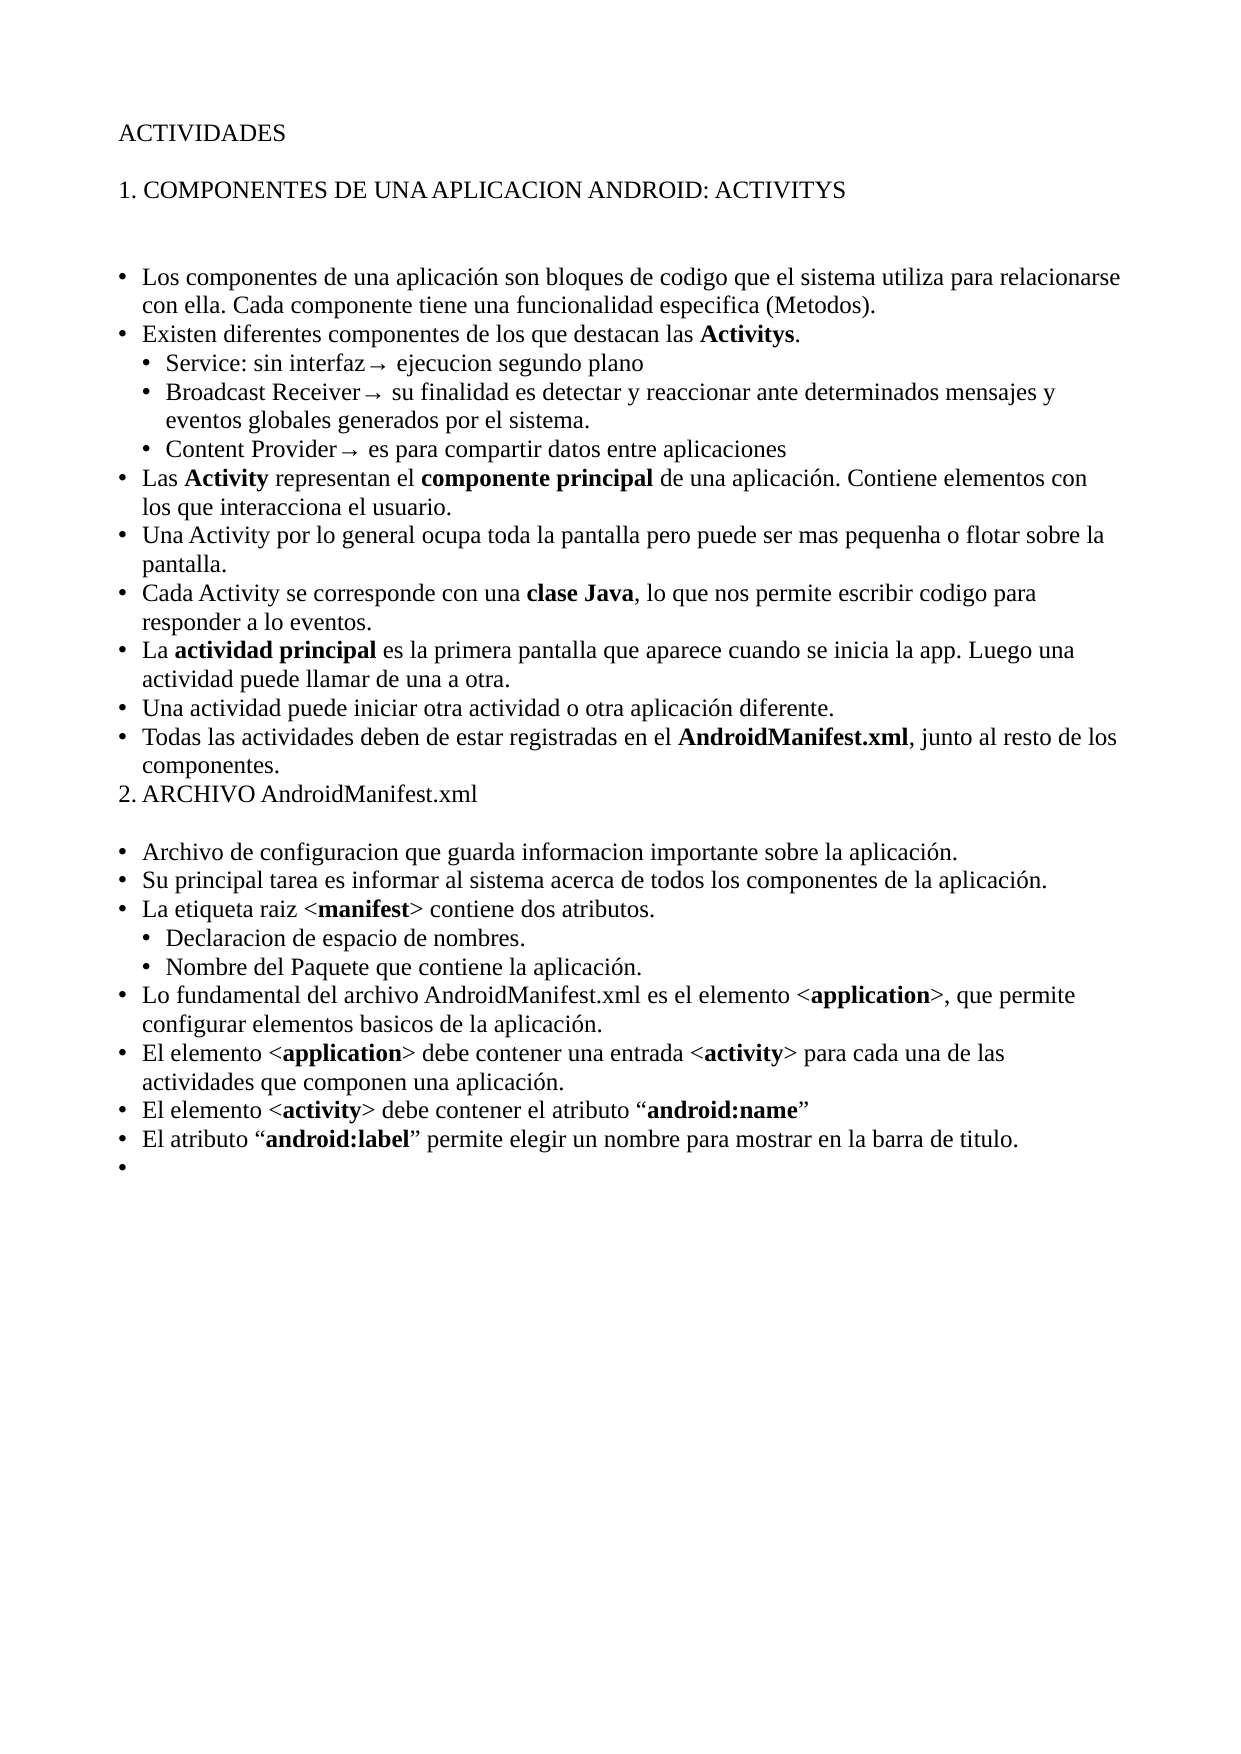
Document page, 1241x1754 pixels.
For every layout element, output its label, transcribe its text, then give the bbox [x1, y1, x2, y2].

list Existen diferentes componentes de los que destacan las Activitys. [118, 319, 1122, 348]
list Los componentes de una aplicación son bloques de codigo que el sistema utiliza para relacionarse con ella. Cada componente tiene una funcionalidad especifica (Metodos). [118, 262, 1122, 319]
list El elemento <application> debe contener una entrada <activity> para cada una de las actividades que componen una aplicación. [118, 1038, 1122, 1096]
list Lo fundamental del archivo AndroidManifest.xml es el elemento <application>, que permite configurar elementos basicos de la aplicación. [118, 981, 1122, 1038]
list Todas las actividades deben de estar registradas en el AndroidManifest.xml, junto al resto de los componentes. [118, 722, 1122, 779]
list El atributo “android:label” permite elegir un nombre para mostrar en la barra de titulo. [118, 1124, 1122, 1153]
list Su principal tarea es informar al sistema acerca de todos los componentes de la aplicación. [118, 866, 1122, 894]
list Una Activity por lo general ocupa toda la pantalla pero puede ser mas pequenha o flotar sobre la pantalla. [118, 521, 1122, 578]
list Declaracion de espacio de nombres. [142, 923, 1122, 952]
text 2. ARCHIVO AndroidManifest.xml [118, 779, 1122, 808]
list La etiqueta raiz <manifest> contiene dos atributos. [118, 894, 1122, 923]
list La actividad principal es la primera pantalla que aparece cuando se inicia la app. Luego una actividad puede llamar de una a otra. [118, 636, 1122, 693]
list Archivo de configuracion que guarda informacion importante sobre la aplicación. [118, 837, 1122, 866]
text 1. COMPONENTES DE UNA APLICACION ANDROID: ACTIVITYS [118, 176, 1122, 204]
list Las Activity representan el componente principal de una aplicación. Contiene elementos con los que interacciona el usuario. [118, 463, 1122, 521]
list Una actividad puede iniciar otra actividad o otra aplicación diferente. [118, 693, 1122, 722]
list Nombre del Paquete que contiene la aplicación. [142, 952, 1122, 981]
list Content Provider→ es para compartir datos entre aplicaciones [142, 434, 1122, 463]
list Cada Activity se corresponde con una clase Java, lo que nos permite escribir codigo para responder a lo eventos. [118, 578, 1122, 636]
list Broadcast Receiver→ su finalidad es detectar y reaccionar ante determinados mensajes y eventos globales generados por el sistema. [142, 377, 1122, 434]
list Service: sin interfaz→ ejecucion segundo plano [142, 348, 1122, 377]
text ACTIVIDADES [118, 118, 1122, 147]
list El elemento <activity> debe contener el atributo “android:name” [118, 1096, 1122, 1124]
